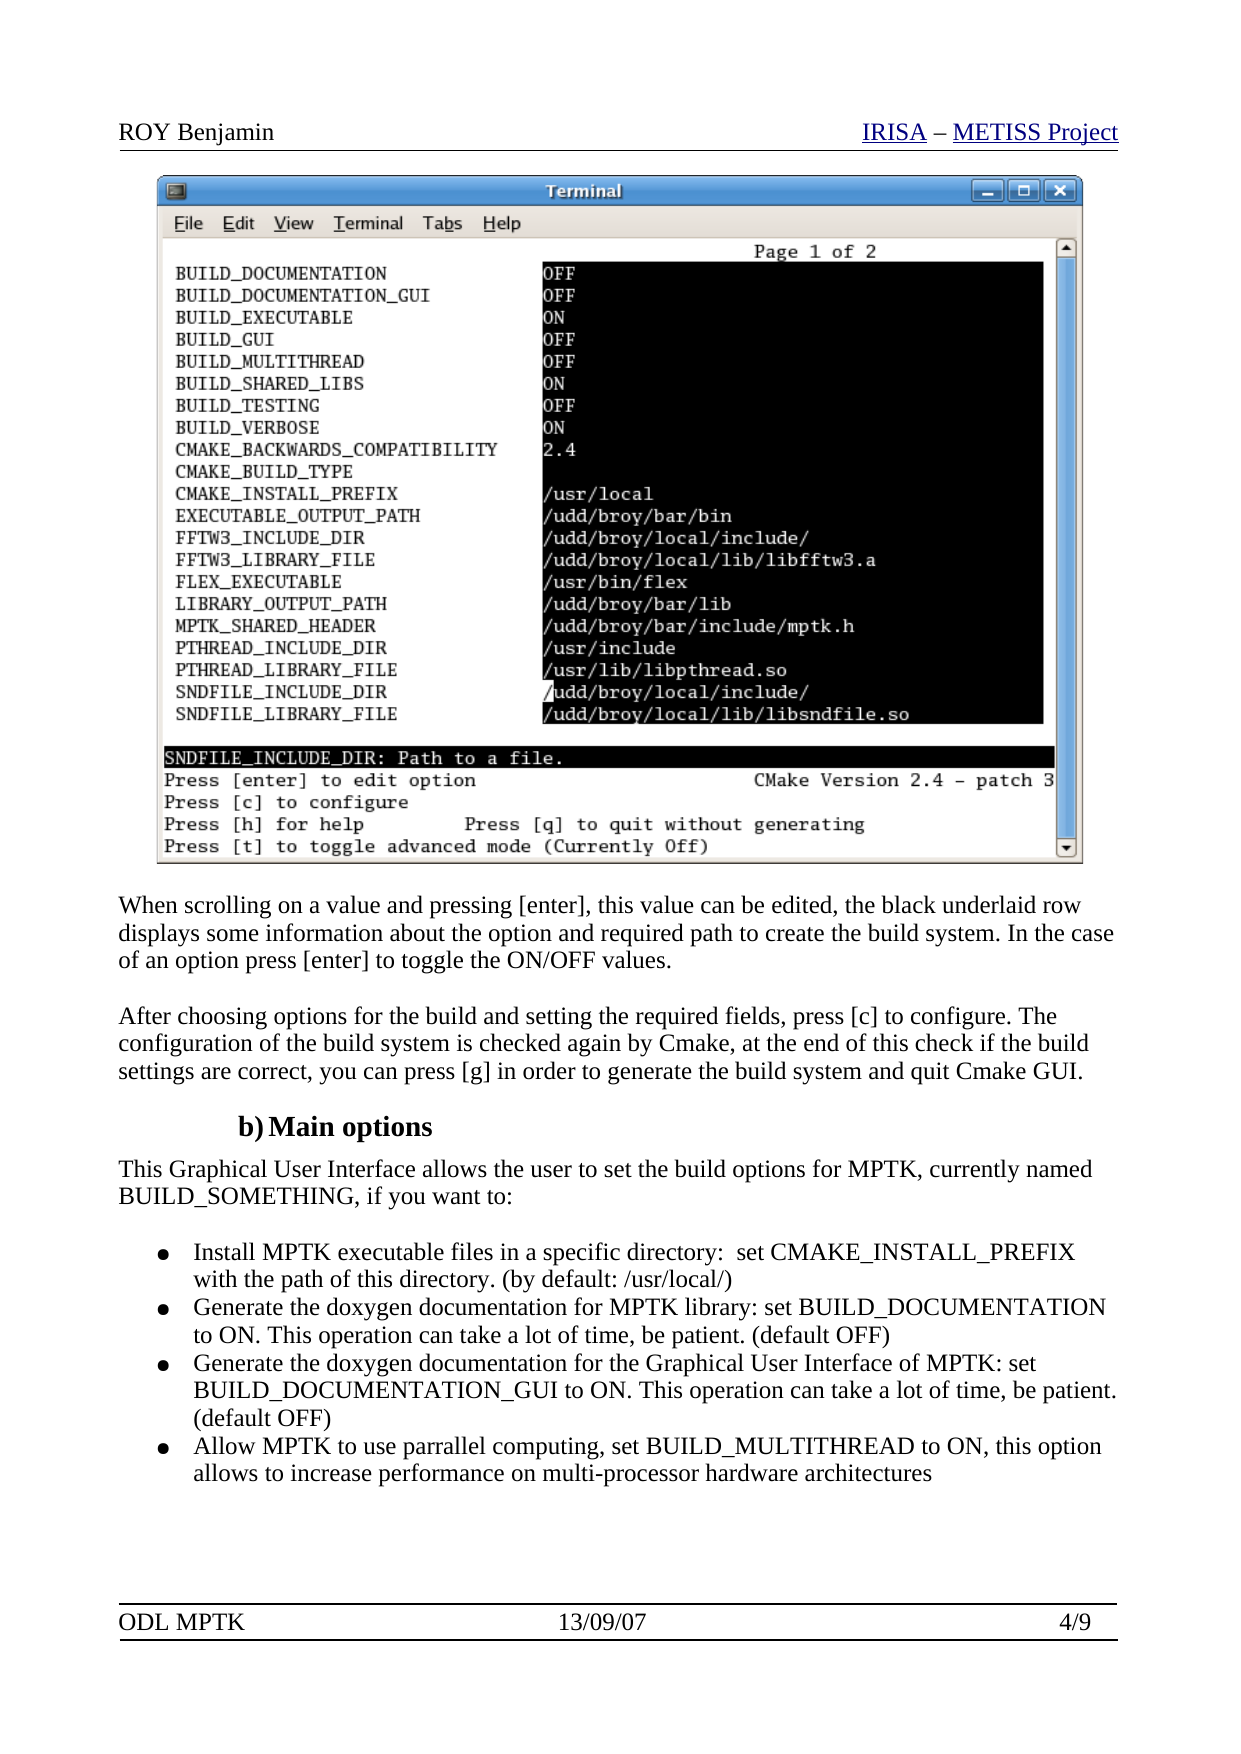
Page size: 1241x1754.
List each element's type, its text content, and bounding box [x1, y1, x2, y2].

text This Graphical User Interface allows the user to set the build options for MPTK, currently named BUILD_SOMETHING, if you want to: [118, 1155, 1122, 1210]
picture [156, 175, 1084, 864]
list Generate the doxygen documentation for the Graphical User Interface of MPTK: set BUILD_DOCUMENTATION_GUI to ON. This operation can take a lot of time, be patient. (default OFF) [156, 1349, 1122, 1432]
list Allow MPTK to use parrallel computing, set BUILD_MULTITHREAD to ON, this option allows to increase performance on multi-processor hardware architectures [156, 1432, 1122, 1487]
list Install MPTK executable files in a specific directory: set CMAKE_INSTALL_PREFIX with the path of this directory. (by default: /usr/local/) [156, 1238, 1122, 1293]
text After choosing options for the build and setting the required fields, press [c] to configure. The configuration of the build system is checked again by Cmake, at the end of this check if the build settings are correct, you can press [g] in order to generate the build system and quit Cmake GUI. [118, 1002, 1122, 1085]
text When scrolling on a value and pressing [enter], this value can be edited, the black underlaid row displays some information about the option and required path to create the build system. In the case of an option press [enter] to toggle the ON/OFF values. [118, 891, 1122, 974]
subtitle Main options [231, 1110, 1122, 1142]
list Generate the doxygen documentation for MPTK library: set BUILD_DOCUMENTATION to ON. This operation can take a lot of time, be patient. (default OFF) [156, 1293, 1122, 1349]
